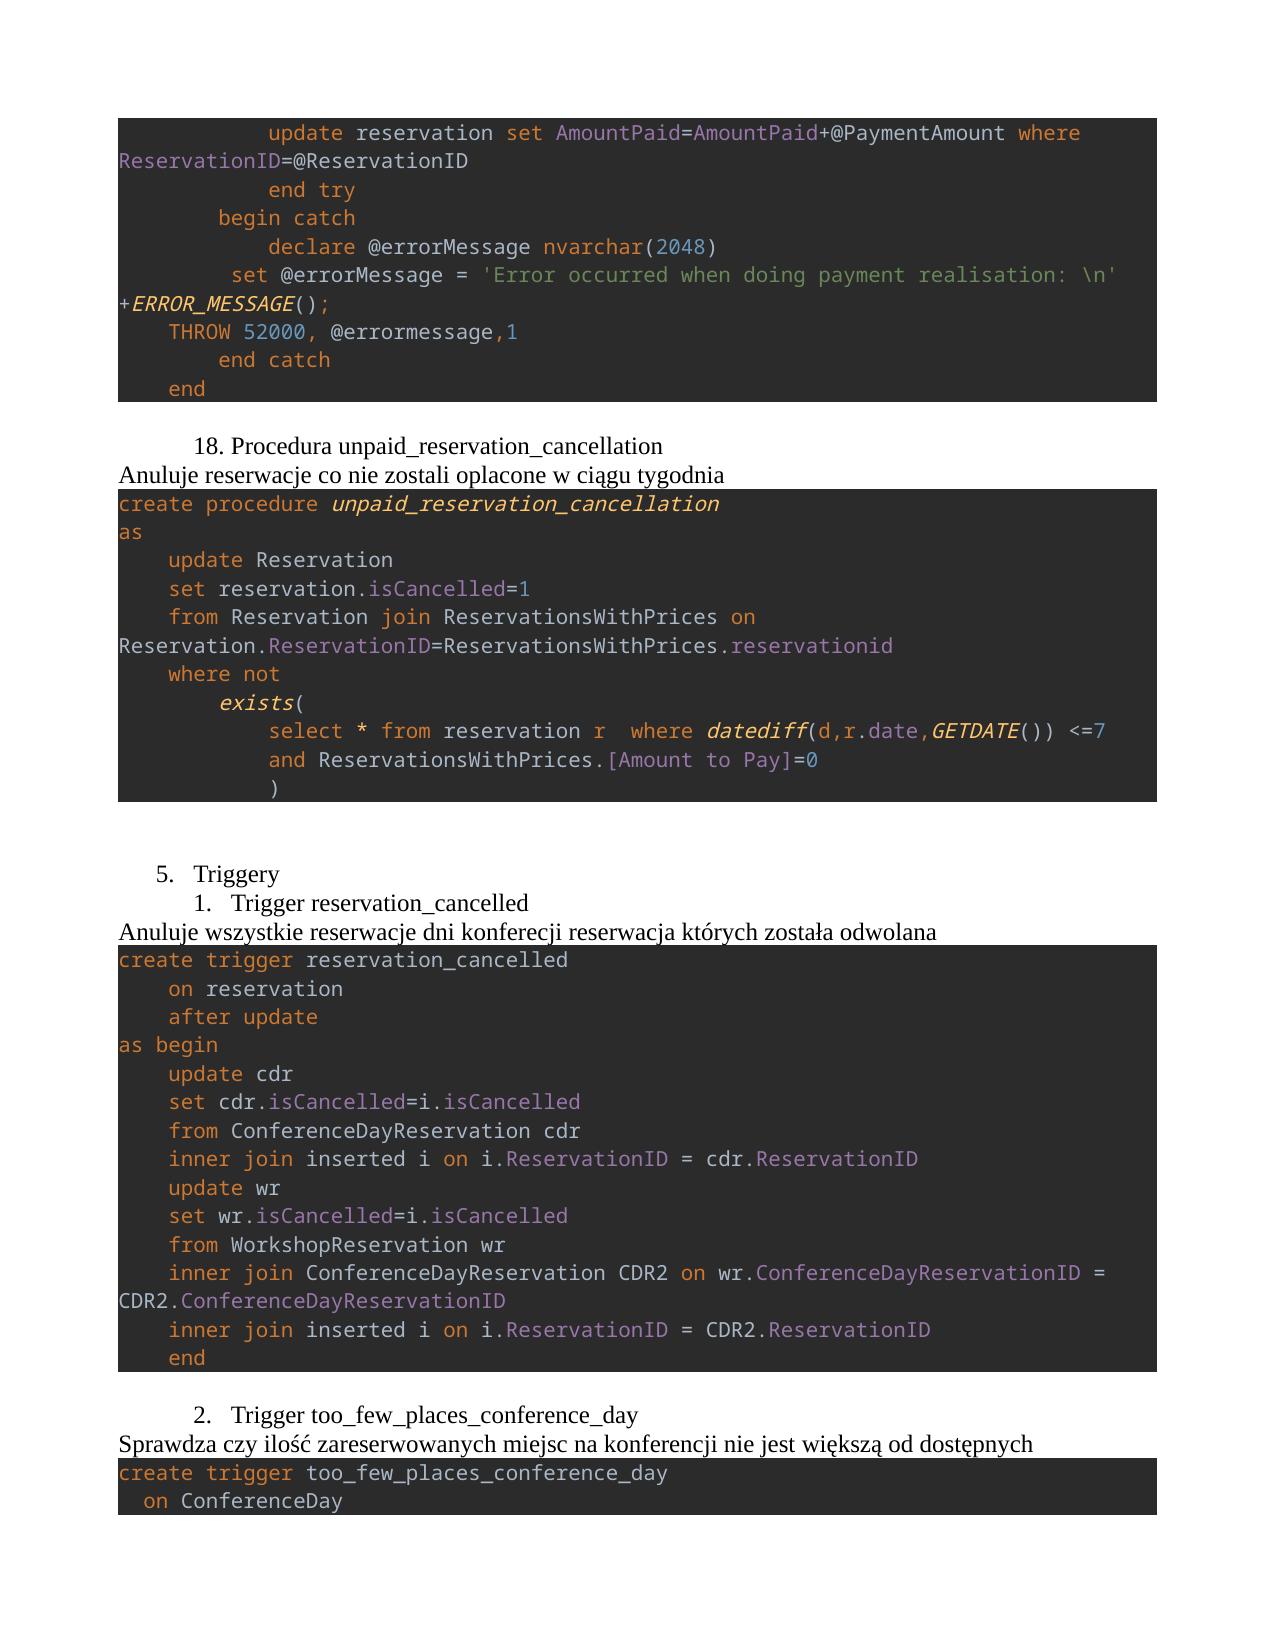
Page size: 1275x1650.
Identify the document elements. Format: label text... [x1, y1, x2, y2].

text Anuluje wszystkie reserwacje dni konferecji reserwacja których została odwolana [118, 917, 1157, 945]
text Anuluje reserwacje co nie zostali oplacone w ciągu tygodnia [118, 460, 1157, 489]
list Trigger reservation_cancelled [193, 888, 1157, 917]
list Procedura unpaid_reservation_cancellation [193, 431, 1157, 460]
text Sprawdza czy ilość zareserwowanych miejsc na konferencji nie jest większą od dostępnych [118, 1429, 1157, 1458]
text create trigger reservation_cancelled on reservation after update as begin update cdr set cdr.isCancelled=i.isCancelled from ConferenceDayReservation cdr inner join inserted i on i.ReservationID = cdr.ReservationID update wr set wr.isCancelled=i.isCancelled from WorkshopReservation wr inner join ConferenceDayReservation CDR2 on wr.ConferenceDayReservationID = CDR2.ConferenceDayReservationID inner join inserted i on i.ReservationID = CDR2.ReservationID end [118, 945, 1157, 1372]
text create procedure unpaid_reservation_cancellation as update Reservation set reservation.isCancelled=1 from Reservation join ReservationsWithPrices on Reservation.ReservationID=ReservationsWithPrices.reservationid where not exists( select * from reservation r where datediff(d,r.date,GETDATE()) <=7 and ReservationsWithPrices.[Amount to Pay]=0 ) [118, 489, 1157, 802]
text create trigger too_few_places_conference_day on ConferenceDay [118, 1458, 1157, 1515]
list Triggery [156, 859, 1157, 888]
list Trigger too_few_places_conference_day [193, 1401, 1157, 1429]
text update reservation set AmountPaid=AmountPaid+@PaymentAmount where ReservationID=@ReservationID end try begin catch declare @errorMessage nvarchar(2048) set @errorMessage = 'Error occurred when doing payment realisation: \n' +ERROR_MESSAGE(); THROW 52000, @errormessage,1 end catch end [118, 118, 1157, 402]
